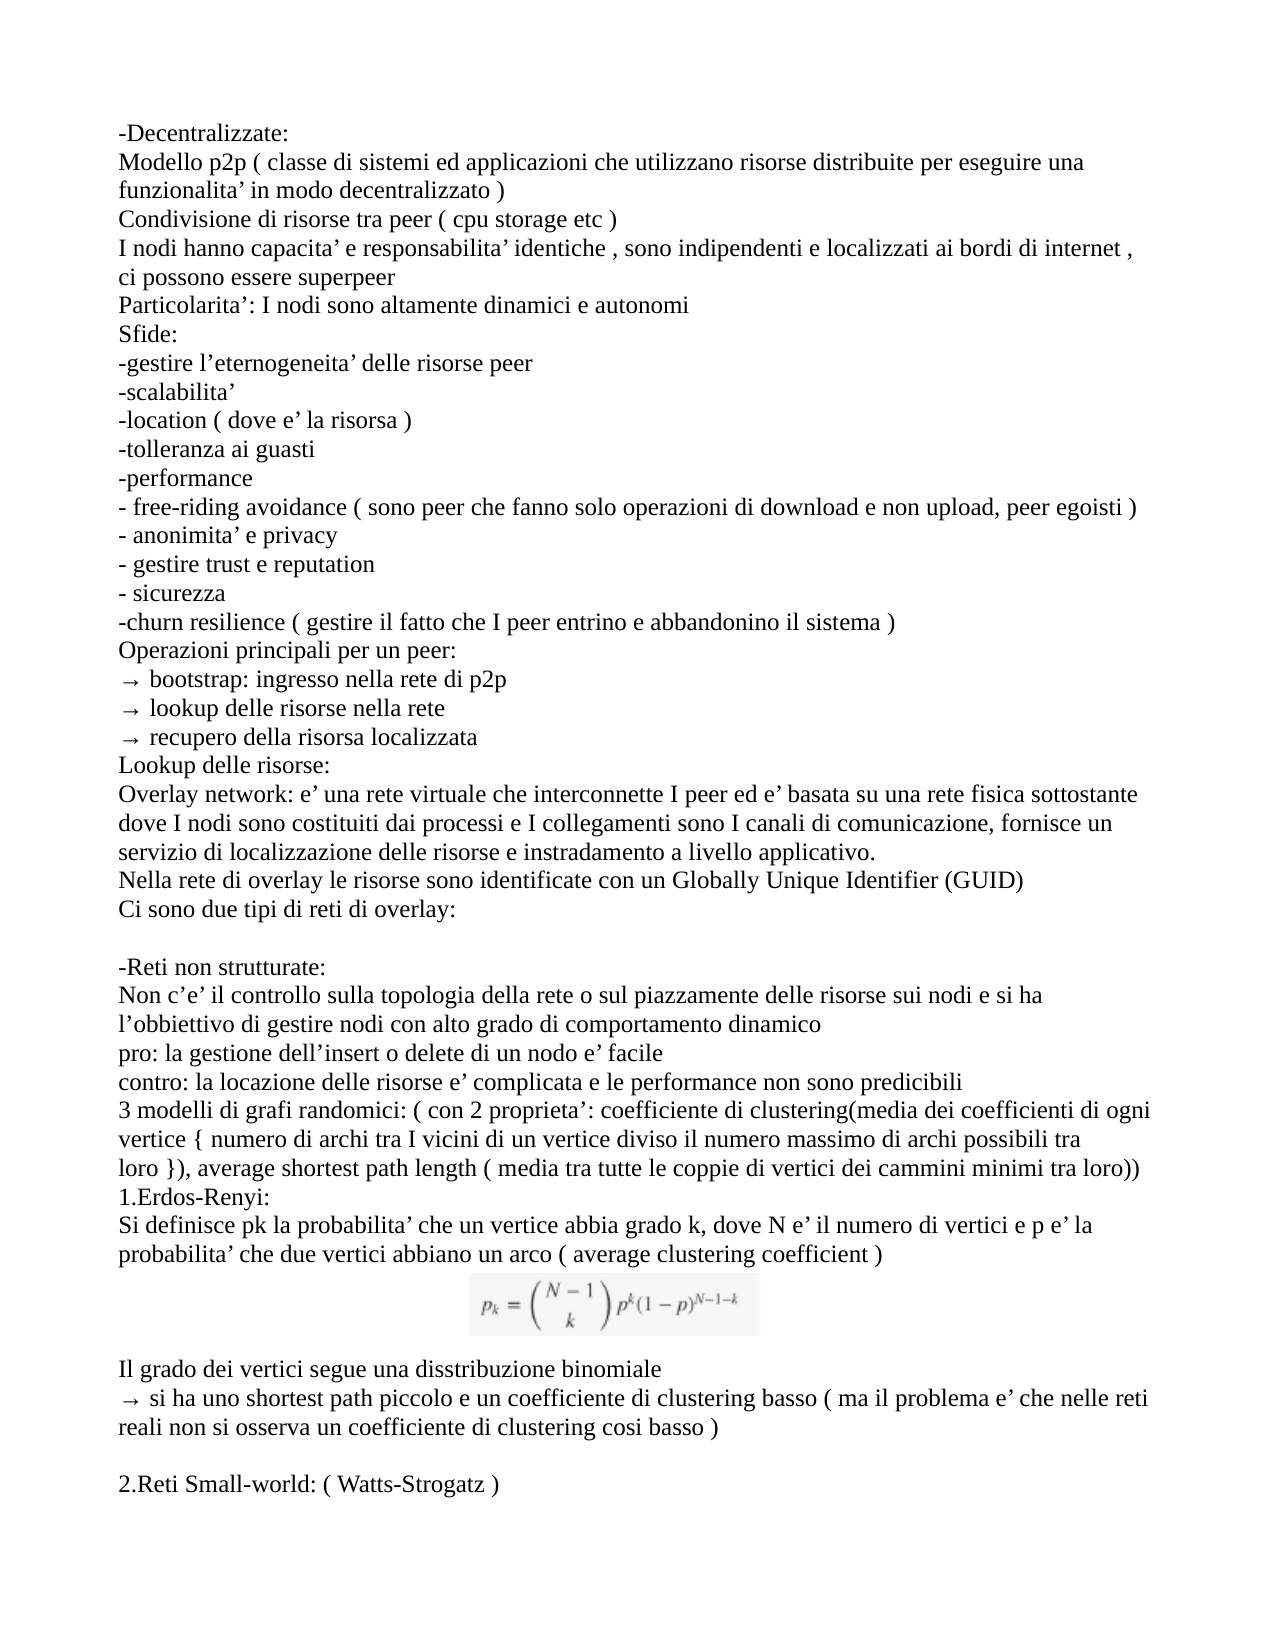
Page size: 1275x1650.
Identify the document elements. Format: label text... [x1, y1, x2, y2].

text Sfide: [118, 319, 1157, 348]
text -location ( dove e’ la risorsa ) [118, 406, 1157, 434]
text Nella rete di overlay le risorse sono identificate con un Globally Unique Identifier (GUID) [118, 866, 1157, 894]
text Condivisione di risorse tra peer ( cpu storage etc ) [118, 204, 1157, 233]
text - gestire trust e reputation [118, 549, 1157, 578]
text contro: la locazione delle risorse e’ complicata e le performance non sono predicibili [118, 1067, 1157, 1096]
text Operazioni principali per un peer: [118, 636, 1157, 664]
text Overlay network: e’ una rete virtuale che interconnette I peer ed e’ basata su una rete fisica sottostante dove I nodi sono costituiti dai processi e I collegamenti sono I canali di comunicazione, fornisce un servizio di localizzazione delle risorse e instradamento a livello applicativo. [118, 779, 1157, 866]
text pro: la gestione dell’insert o delete di un nodo e’ facile [118, 1038, 1157, 1067]
text - anonimita’ e privacy [118, 521, 1157, 549]
text 3 modelli di grafi randomici: ( con 2 proprieta’: coefficiente di clustering(media dei coefficienti di ogni vertice { numero di archi tra I vicini di un vertice diviso il numero massimo di archi possibili tra loro }), average shortest path length ( media tra tutte le coppie di vertici dei cammini minimi tra loro)) [118, 1096, 1157, 1182]
text -Decentralizzate: [118, 118, 1157, 147]
text → si ha uno shortest path piccolo e un coefficiente di clustering basso ( ma il problema e’ che nelle reti reali non si osserva un coefficiente di clustering cosi basso ) [118, 1383, 1157, 1441]
text -scalabilita’ [118, 377, 1157, 406]
text Non c’e’ il controllo sulla topologia della rete o sul piazzamente delle risorse sui nodi e si ha l’obbiettivo di gestire nodi con alto grado di comportamento dinamico [118, 981, 1157, 1038]
text -Reti non strutturate: [118, 952, 1157, 981]
text 2.Reti Small-world: ( Watts-Strogatz ) [118, 1469, 1157, 1498]
text Particolarita’: I nodi sono altamente dinamici e autonomi [118, 291, 1157, 319]
text -gestire l’eternogeneita’ delle risorse peer [118, 348, 1157, 377]
text - free-riding avoidance ( sono peer che fanno solo operazioni di download e non upload, peer egoisti ) [118, 492, 1157, 521]
text Il grado dei vertici segue una disstribuzione binomiale [118, 1354, 1157, 1383]
text I nodi hanno capacita’ e responsabilita’ identiche , sono indipendenti e localizzati ai bordi di internet , ci possono essere superpeer [118, 233, 1157, 291]
text Ci sono due tipi di reti di overlay: [118, 894, 1157, 923]
text -tolleranza ai guasti [118, 434, 1157, 463]
text -churn resilience ( gestire il fatto che I peer entrino e abbandonino il sistema ) [118, 607, 1157, 636]
text → recupero della risorsa localizzata [118, 722, 1157, 751]
text → bootstrap: ingresso nella rete di p2p [118, 664, 1157, 693]
text 1.Erdos-Renyi: [118, 1182, 1157, 1211]
picture [466, 1273, 762, 1336]
text Modello p2p ( classe di sistemi ed applicazioni che utilizzano risorse distribuite per eseguire una funzionalita’ in modo decentralizzato ) [118, 147, 1157, 204]
text Lookup delle risorse: [118, 751, 1157, 779]
text - sicurezza [118, 578, 1157, 607]
text Si definisce pk la probabilita’ che un vertice abbia grado k, dove N e’ il numero di vertici e p e’ la probabilita’ che due vertici abbiano un arco ( average clustering coefficient ) [118, 1211, 1157, 1268]
text → lookup delle risorse nella rete [118, 693, 1157, 722]
text -performance [118, 463, 1157, 492]
